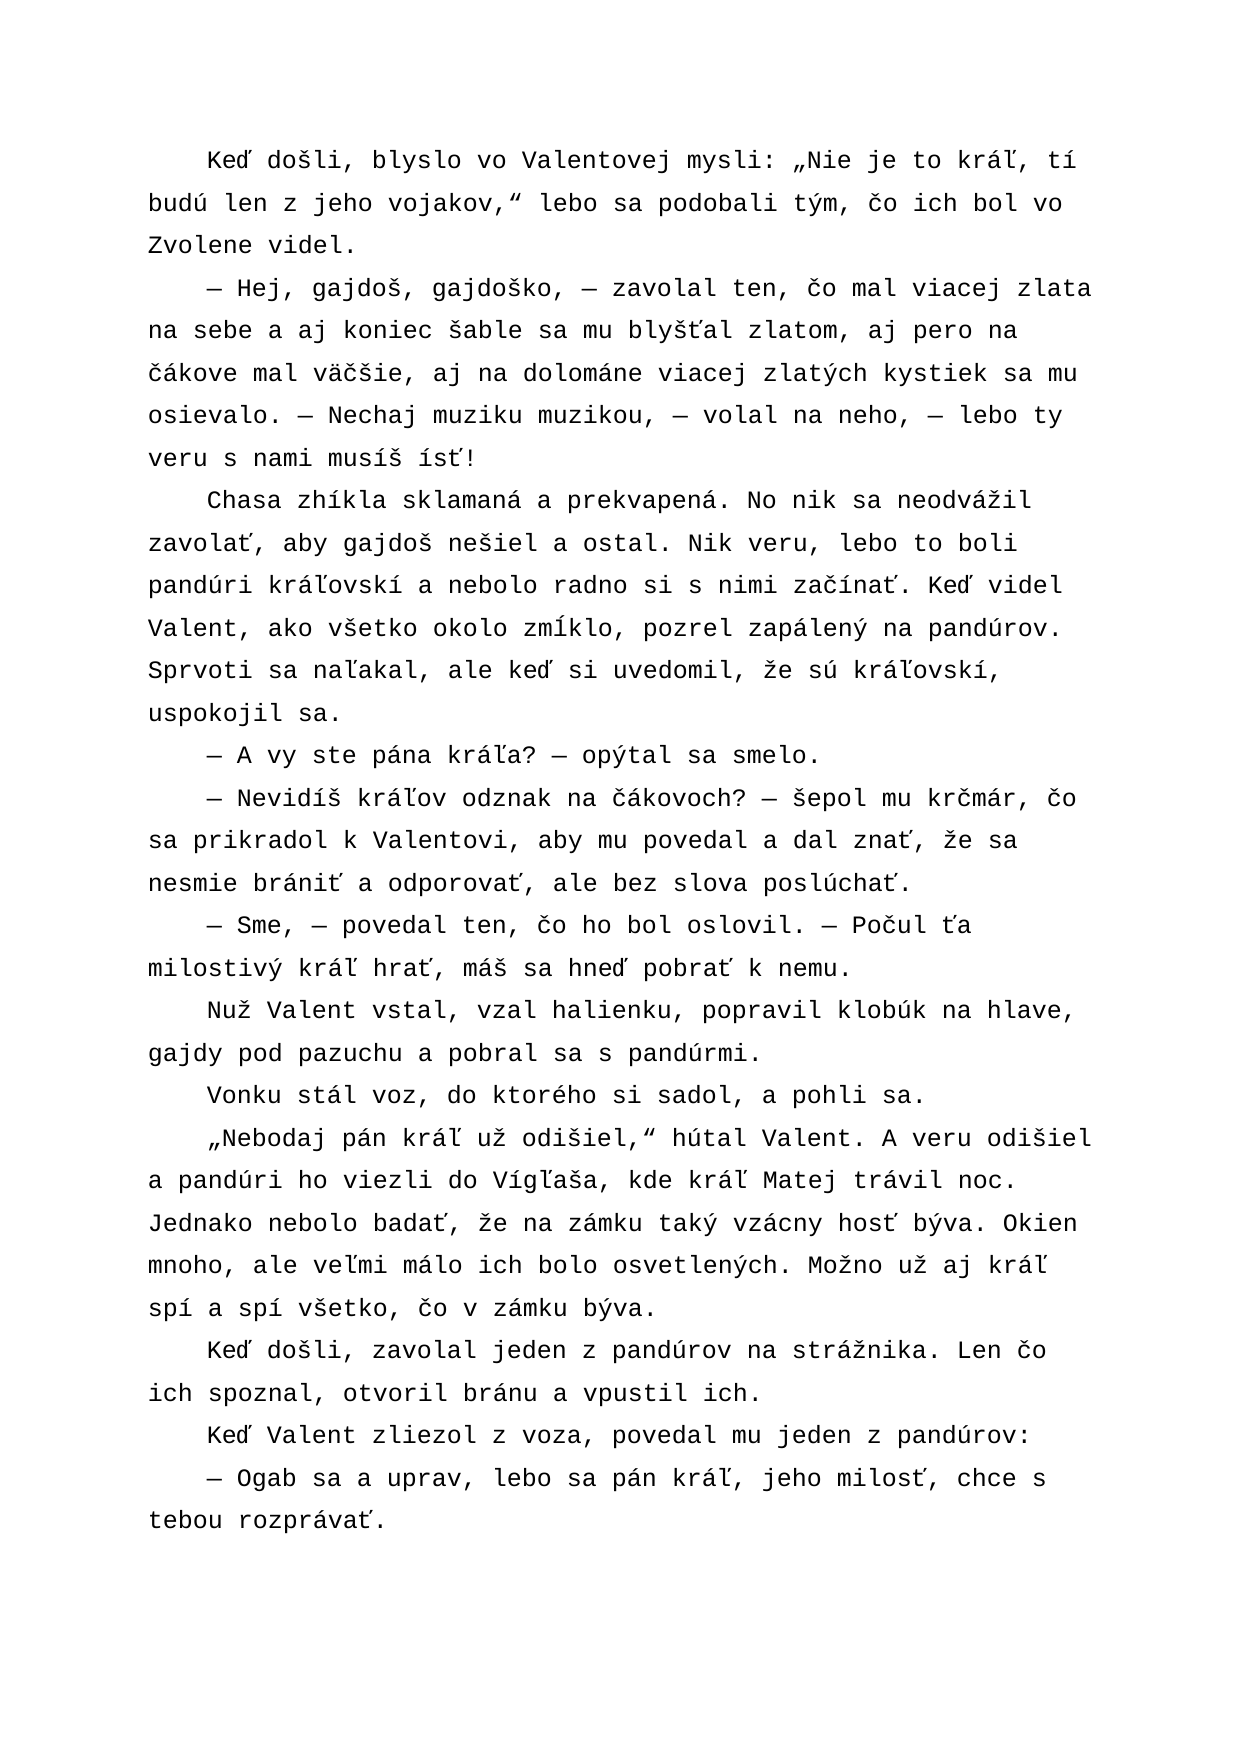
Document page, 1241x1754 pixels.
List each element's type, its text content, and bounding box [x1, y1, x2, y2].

text Vonku stál voz, do ktorého si sadol, a pohli sa. [148, 1083, 1093, 1111]
text Keď došli, blyslo vo Valentovej mysli: „Nie je to kráľ, tí budú len z jeho vojakov,“ lebo sa podobali tým, čo ich bol vo Zvolene videl. [148, 148, 1093, 261]
text „Nebodaj pán kráľ už odišiel,“ hútal Valent. A veru odišiel a pandúri ho viezli do Vígľaša, kde kráľ Matej trávil noc. Jednako nebolo badať, že na zámku taký vzácny hosť býva. Okien mnoho, ale veľmi málo ich bolo osvetlených. Možno už aj kráľ spí a spí všetko, čo v zámku býva. [148, 1125, 1093, 1323]
text — Ogab sa a uprav, lebo sa pán kráľ, jeho milosť, chce s tebou rozprávať. [148, 1465, 1093, 1536]
text — Nevidíš kráľov odznak na čákovoch? — šepol mu krčmár, čo sa prikradol k Valentovi, aby mu povedal a dal znať, že sa nesmie brániť a odporovať, ale bez slova poslúchať. [148, 785, 1093, 898]
text — A vy ste pána kráľa? — opýtal sa smelo. [148, 743, 1093, 771]
text Nuž Valent vstal, vzal halienku, popravil klobúk na hlave, gajdy pod pazuchu a pobral sa s pandúrmi. [148, 998, 1093, 1068]
text — Hej, gajdoš, gajdoško, — zavolal ten, čo mal viacej zlata na sebe a aj koniec šable sa mu blyšťal zlatom, aj pero na čákove mal väčšie, aj na dolománe viacej zlatých kystiek sa mu osievalo. — Nechaj muziku muzikou, — volal na neho, — lebo ty veru s nami musíš ísť! [148, 275, 1093, 473]
text Chasa zhíkla sklamaná a prekvapená. No nik sa neodvážil zavolať, aby gajdoš nešiel a ostal. Nik veru, lebo to boli pandúri kráľovskí a nebolo radno si s nimi začínať. Keď videl Valent, ako všetko okolo zmĺklo, pozrel zapálený na pandúrov. Sprvoti sa naľakal, ale keď si uvedomil, že sú kráľovskí, uspokojil sa. [148, 488, 1093, 728]
text Keď Valent zliezol z voza, povedal mu jeden z pandúrov: [148, 1423, 1093, 1451]
text — Sme, — povedal ten, čo ho bol oslovil. — Počul ťa milostivý kráľ hrať, máš sa hneď pobrať k nemu. [148, 913, 1093, 983]
text Keď došli, zavolal jeden z pandúrov na strážnika. Len čo ich spoznal, otvoril bránu a vpustil ich. [148, 1338, 1093, 1408]
